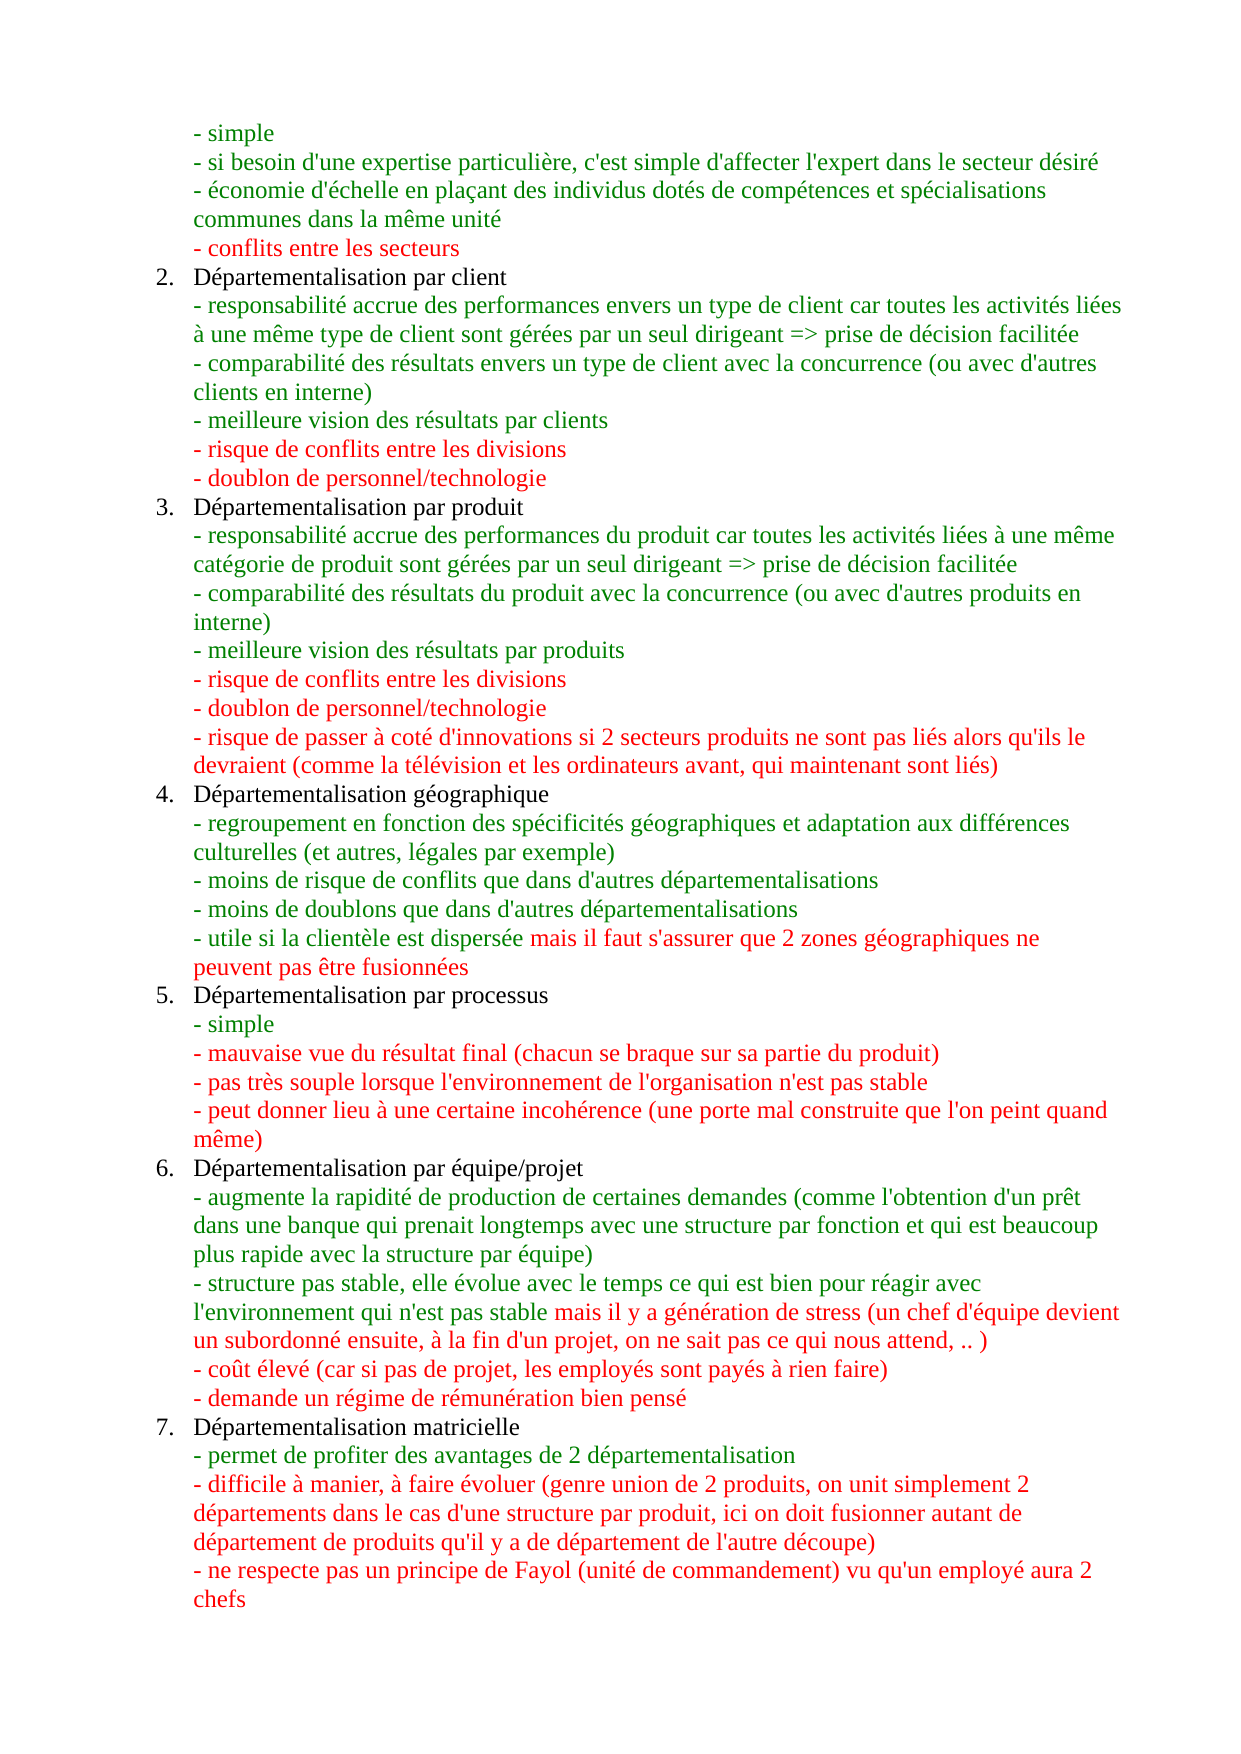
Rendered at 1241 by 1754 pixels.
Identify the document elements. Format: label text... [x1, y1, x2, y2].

list Départementalisation par produit [156, 492, 1122, 521]
list - structure pas stable, elle évolue avec le temps ce qui est bien pour réagir avec l'environnement qui n'est pas stable mais il y a génération de stress (un chef d'équipe devient un subordonné ensuite, à la fin d'un projet, on ne sait pas ce qui nous attend, .. ) [156, 1268, 1122, 1354]
list - comparabilité des résultats du produit avec la concurrence (ou avec d'autres produits en interne) [156, 578, 1122, 636]
list - moins de doublons que dans d'autres départementalisations [156, 894, 1122, 923]
list - augmente la rapidité de production de certaines demandes (comme l'obtention d'un prêt dans une banque qui prenait longtemps avec une structure par fonction et qui est beaucoup plus rapide avec la structure par équipe) [156, 1182, 1122, 1268]
list - permet de profiter des avantages de 2 départementalisation [156, 1441, 1122, 1469]
list - simple [156, 118, 1122, 147]
list - mauvaise vue du résultat final (chacun se braque sur sa partie du produit) [156, 1038, 1122, 1067]
list - risque de conflits entre les divisions [156, 434, 1122, 463]
list Départementalisation par processus [156, 981, 1122, 1009]
list - coût élevé (car si pas de projet, les employés sont payés à rien faire) [156, 1354, 1122, 1383]
list - si besoin d'une expertise particulière, c'est simple d'affecter l'expert dans le secteur désiré [156, 147, 1122, 176]
list Départementalisation matricielle [156, 1412, 1122, 1441]
list Départementalisation géographique [156, 779, 1122, 808]
list - conflits entre les secteurs [156, 233, 1122, 262]
list - risque de passer à coté d'innovations si 2 secteurs produits ne sont pas liés alors qu'ils le devraient (comme la télévision et les ordinateurs avant, qui maintenant sont liés) [156, 722, 1122, 779]
list - comparabilité des résultats envers un type de client avec la concurrence (ou avec d'autres clients en interne) [156, 348, 1122, 406]
list - meilleure vision des résultats par produits [156, 636, 1122, 664]
list - moins de risque de conflits que dans d'autres départementalisations [156, 866, 1122, 894]
list - risque de conflits entre les divisions [156, 664, 1122, 693]
list - ne respecte pas un principe de Fayol (unité de commandement) vu qu'un employé aura 2 chefs [156, 1556, 1122, 1613]
list - utile si la clientèle est dispersée mais il faut s'assurer que 2 zones géographiques ne peuvent pas être fusionnées [156, 923, 1122, 981]
list - doublon de personnel/technologie [156, 693, 1122, 722]
list Départementalisation par client [156, 262, 1122, 291]
list - responsabilité accrue des performances du produit car toutes les activités liées à une même catégorie de produit sont gérées par un seul dirigeant => prise de décision facilitée [156, 521, 1122, 578]
list - économie d'échelle en plaçant des individus dotés de compétences et spécialisations communes dans la même unité [156, 176, 1122, 233]
list - simple [156, 1009, 1122, 1038]
list - pas très souple lorsque l'environnement de l'organisation n'est pas stable [156, 1067, 1122, 1096]
list - responsabilité accrue des performances envers un type de client car toutes les activités liées à une même type de client sont gérées par un seul dirigeant => prise de décision facilitée [156, 291, 1122, 348]
list - doublon de personnel/technologie [156, 463, 1122, 492]
list - regroupement en fonction des spécificités géographiques et adaptation aux différences culturelles (et autres, légales par exemple) [156, 808, 1122, 866]
list Départementalisation par équipe/projet [156, 1153, 1122, 1182]
list - meilleure vision des résultats par clients [156, 406, 1122, 434]
list - demande un régime de rémunération bien pensé [156, 1383, 1122, 1412]
list - peut donner lieu à une certaine incohérence (une porte mal construite que l'on peint quand même) [156, 1096, 1122, 1153]
list - difficile à manier, à faire évoluer (genre union de 2 produits, on unit simplement 2 départements dans le cas d'une structure par produit, ici on doit fusionner autant de département de produits qu'il y a de département de l'autre découpe) [156, 1469, 1122, 1556]
